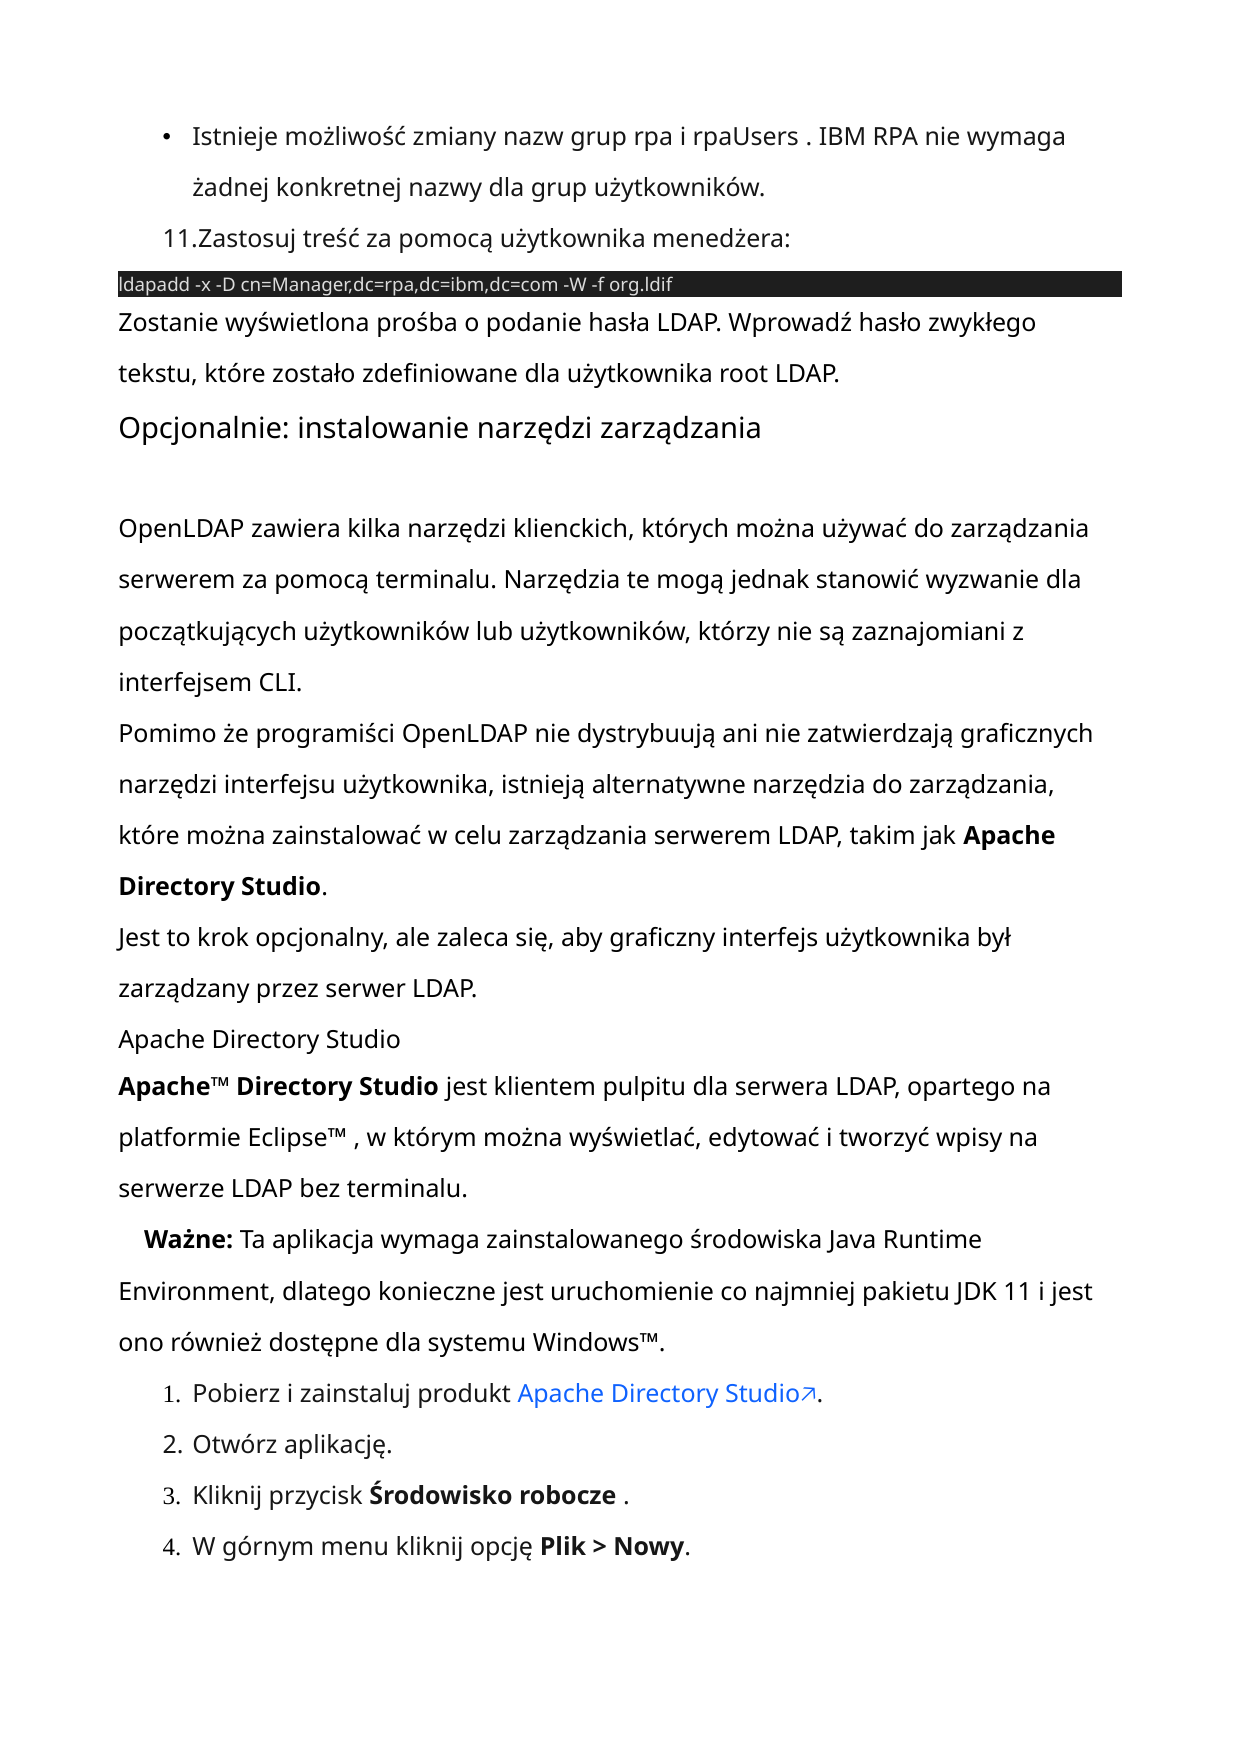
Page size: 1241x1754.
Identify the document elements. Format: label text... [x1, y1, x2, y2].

list Kliknij przycisk Środowisko robocze . [162, 1477, 1122, 1511]
text Jest to krok opcjonalny, ale zaleca się, aby graficzny interfejs użytkownika był zarządzany przez serwer LDAP. [118, 919, 1122, 1004]
text ldapadd -x -D cn=Manager,dc=rpa,dc=ibm,dc=com -W -f org.ldif [118, 271, 1122, 297]
subtitle Opcjonalnie: instalowanie narzędzi zarządzania [118, 407, 1122, 447]
list Pobierz i zainstaluj produkt Apache Directory Studio🡥. [162, 1375, 1122, 1409]
text OpenLDAP zawiera kilka narzędzi klienckich, których można używać do zarządzania serwerem za pomocą terminalu. Narzędzia te mogą jednak stanowić wyzwanie dla początkujących użytkowników lub użytkowników, którzy nie są zaznajomiani z interfejsem CLI. [118, 511, 1122, 698]
list Otwórz aplikację. [162, 1426, 1122, 1460]
subtitle Apache Directory Studio [118, 1021, 1122, 1056]
list W górnym menu kliknij opcję Plik > Nowy. [162, 1528, 1122, 1562]
text Apache™ Directory Studio jest klientem pulpitu dla serwera LDAP, opartego na platformie Eclipse™ , w którym można wyświetlać, edytować i tworzyć wpisy na serwerze LDAP bez terminalu. [118, 1069, 1122, 1205]
text Zostanie wyświetlona prośba o podanie hasła LDAP. Wprowadź hasło zwykłego tekstu, które zostało zdefiniowane dla użytkownika root LDAP. [118, 305, 1122, 390]
list Istnieje możliwość zmiany nazw grup rpa i rpaUsers . IBM RPA nie wymaga żadnej konkretnej nazwy dla grup użytkowników. [162, 118, 1122, 203]
text ❕ Ważne: Ta aplikacja wymaga zainstalowanego środowiska Java Runtime Environment, dlatego konieczne jest uruchomienie co najmniej pakietu JDK 11 i jest ono również dostępne dla systemu Windows™. [118, 1222, 1122, 1358]
list Zastosuj treść za pomocą użytkownika menedżera: [162, 220, 1122, 254]
text Pomimo że programiści OpenLDAP nie dystrybuują ani nie zatwierdzają graficznych narzędzi interfejsu użytkownika, istnieją alternatywne narzędzia do zarządzania, które można zainstalować w celu zarządzania serwerem LDAP, takim jak Apache Directory Studio. [118, 715, 1122, 902]
